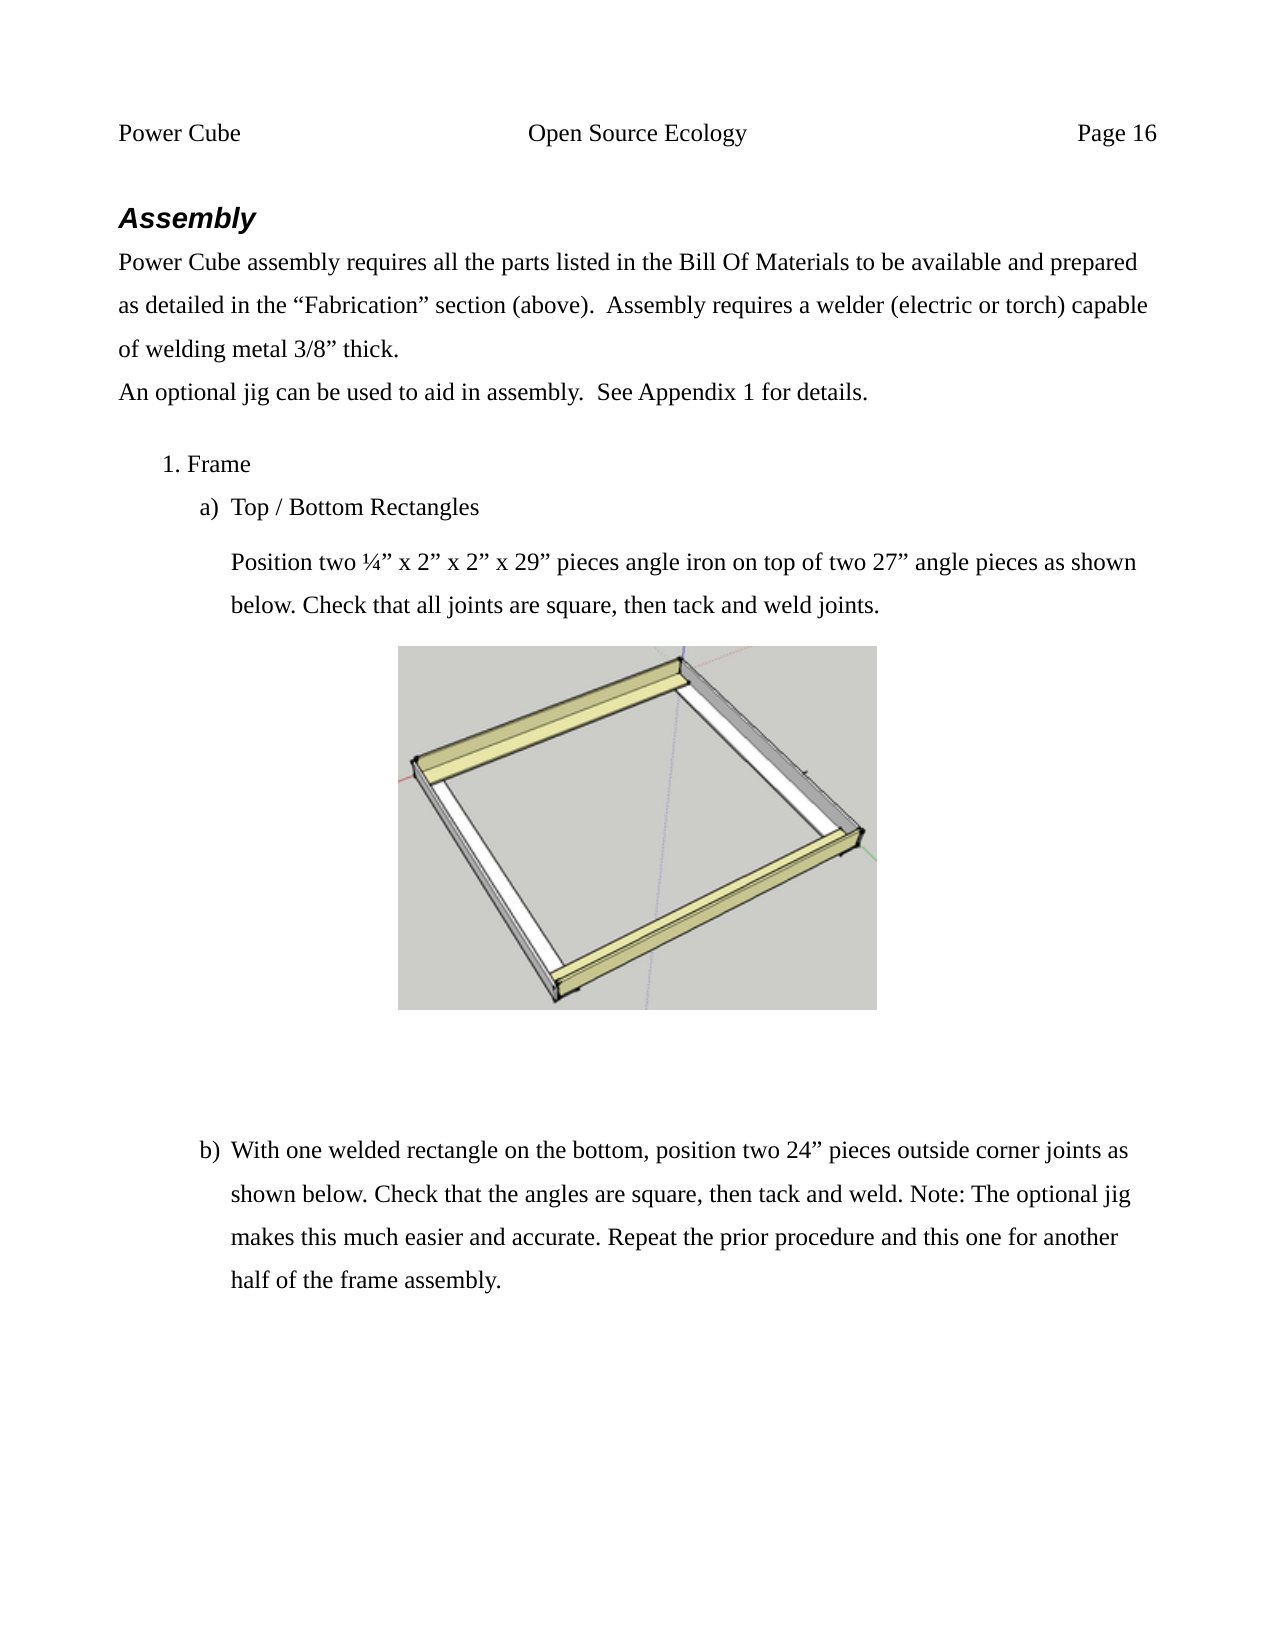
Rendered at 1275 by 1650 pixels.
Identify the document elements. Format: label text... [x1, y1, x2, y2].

list With one welded rectangle on the bottom, position two 24” pieces outside corner joints as shown below. Check that the angles are square, then tack and weld. Note: The optional jig makes this much easier and accurate. Repeat the prior procedure and this one for another half of the frame assembly. [193, 1136, 1157, 1294]
picture [398, 646, 877, 1010]
list Frame [156, 449, 1157, 477]
subtitle Assembly [118, 201, 1157, 235]
text Power Cube assembly requires all the parts listed in the Bill Of Materials to be available and prepared as detailed in the “Fabrication” section (above). Assembly requires a welder (electric or torch) capable of welding metal 3/8” thick. [118, 247, 1157, 362]
list Position two ¼” x 2” x 2” x 29” pieces angle iron on top of two 27” angle pieces as shown below. Check that all joints are square, then tack and weld joints. [193, 547, 1157, 619]
text An optional jig can be used to aid in assembly. See Appendix 1 for details. [118, 377, 1157, 406]
list Top / Bottom Rectangles [193, 492, 1157, 521]
